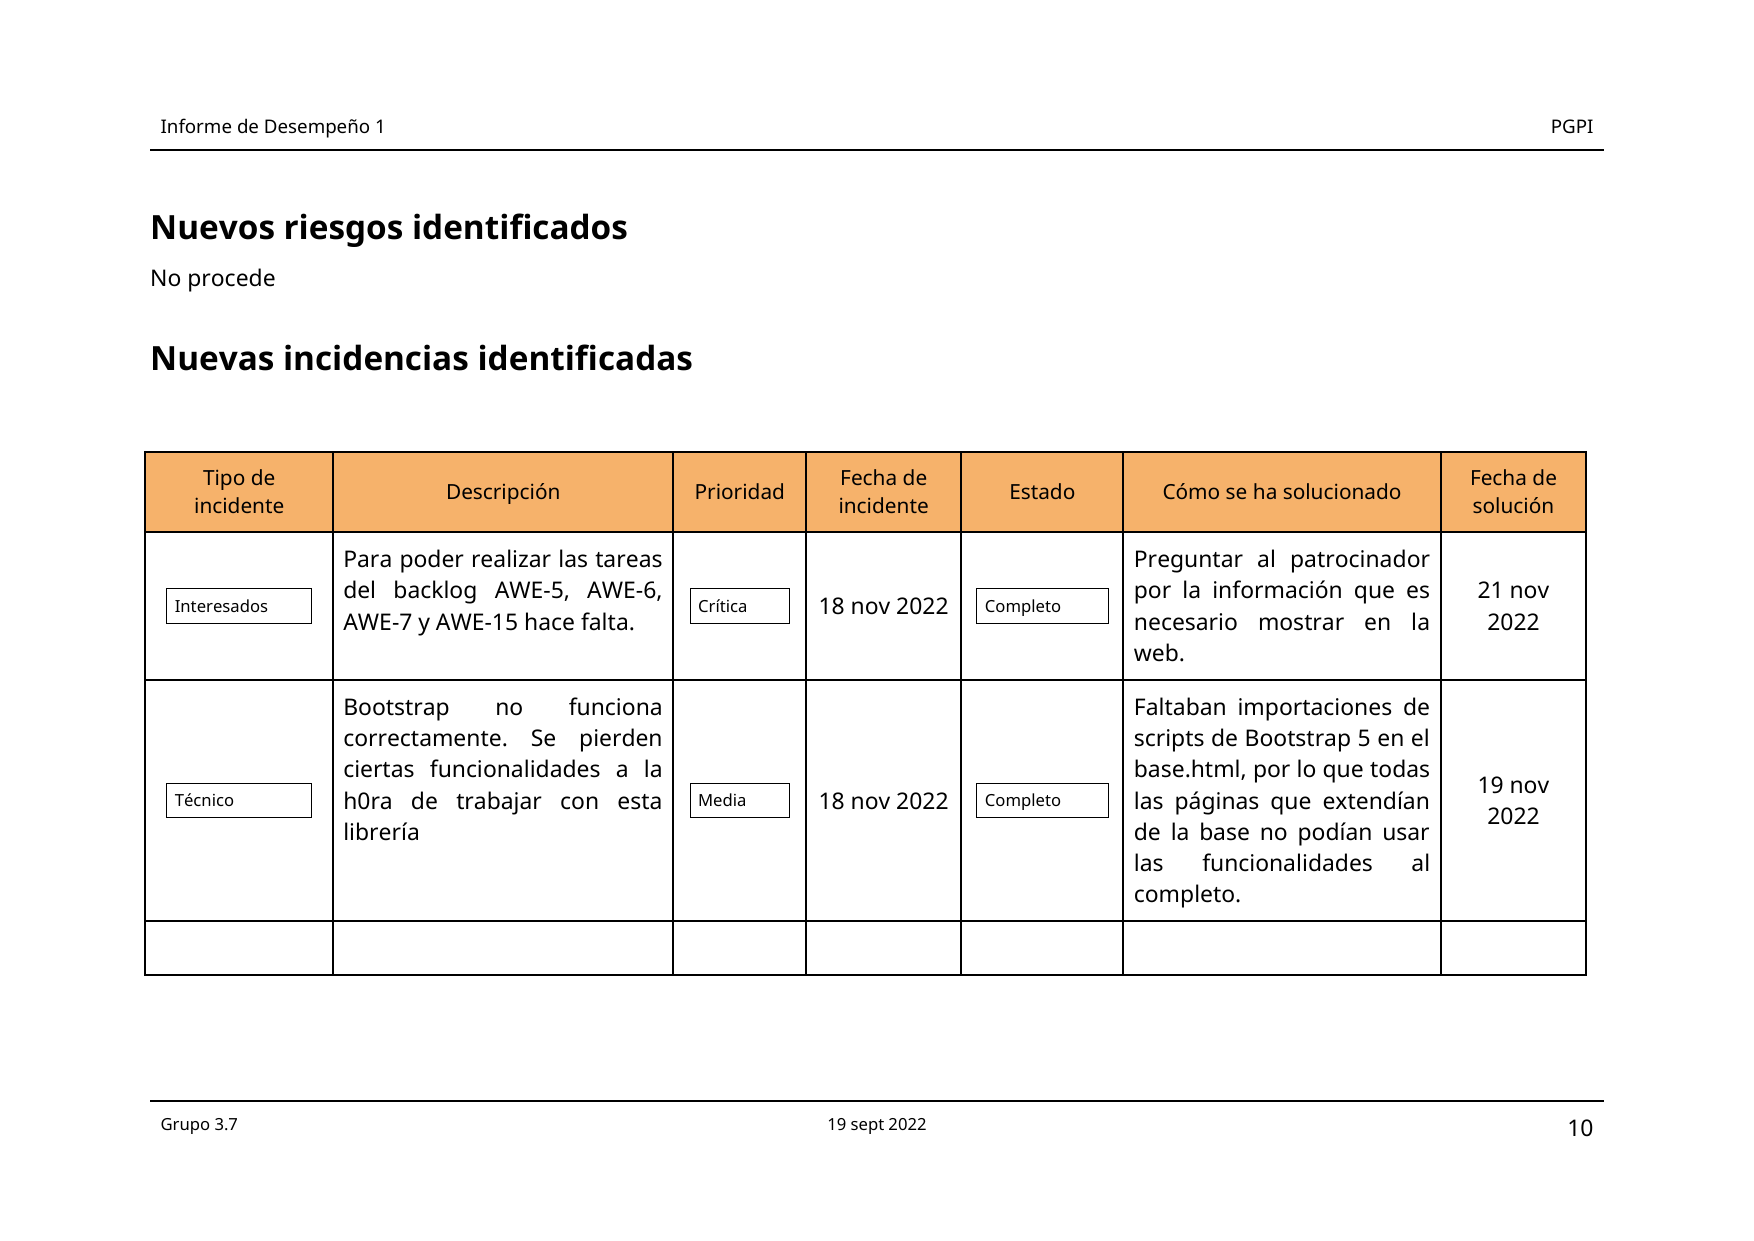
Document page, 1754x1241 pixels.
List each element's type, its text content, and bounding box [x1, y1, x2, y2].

table_cell [674, 922, 805, 974]
table_header Fecha de solución [1442, 453, 1585, 531]
subtitle Nuevos riesgos identificados [150, 204, 1604, 249]
table_cell [962, 533, 1122, 678]
table_header Cómo se ha solucionado [1124, 453, 1440, 531]
table_cell [962, 922, 1122, 974]
table_header Fecha de incidente [807, 453, 960, 531]
table_cell [146, 681, 332, 920]
table_cell Faltaban importaciones de scripts de Bootstrap 5 en el base.html, por lo que todas las páginas que extendían de la base no podían usar las funcionalidades al completo. [1124, 681, 1440, 920]
subtitle Nuevas incidencias identificadas [150, 335, 1604, 380]
table_cell [1124, 922, 1440, 974]
table_cell [146, 533, 332, 678]
table_header Estado [962, 453, 1122, 531]
text No procede [150, 262, 1604, 293]
table_cell 18 nov 2022 [807, 681, 960, 920]
table_cell [807, 922, 960, 974]
table_cell Para poder realizar las tareas del backlog AWE-5, AWE-6, AWE-7 y AWE-15 hace falta. [334, 533, 672, 678]
table_cell [674, 533, 805, 678]
table_header Tipo de incidente [146, 453, 332, 531]
table_cell 18 nov 2022 [807, 533, 960, 678]
table_cell 19 nov 2022 [1442, 681, 1585, 920]
table_cell 21 nov 2022 [1442, 533, 1585, 678]
table_cell Preguntar al patrocinador por la información que es necesario mostrar en la web. [1124, 533, 1440, 678]
table_cell [674, 681, 805, 920]
table_header Prioridad [674, 453, 805, 531]
table_cell [334, 922, 672, 974]
table_cell [146, 922, 332, 974]
table_header Descripción [334, 453, 672, 531]
table_cell Bootstrap no funciona correctamente. Se pierden ciertas funcionalidades a la h0ra de trabajar con esta librería [334, 681, 672, 920]
table_cell [962, 681, 1122, 920]
table_cell [1442, 922, 1585, 974]
